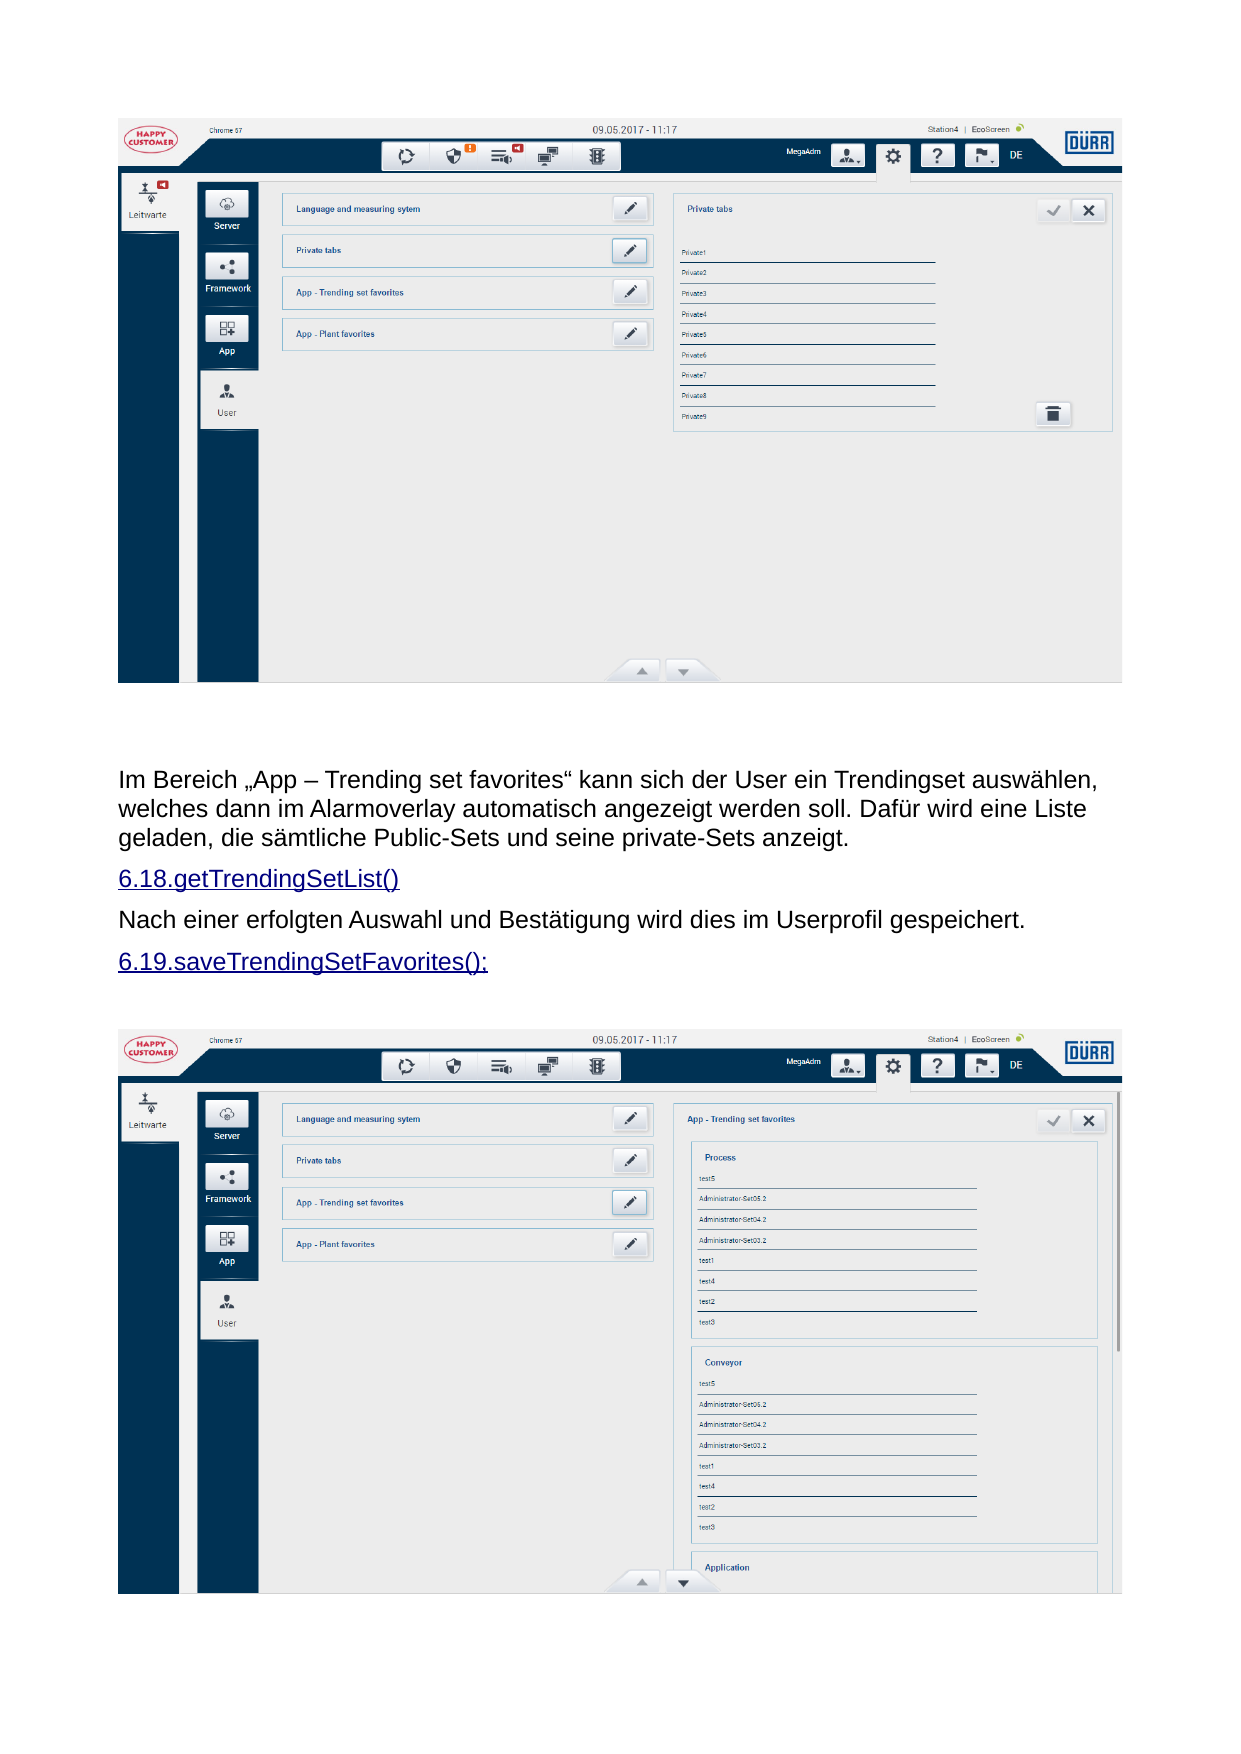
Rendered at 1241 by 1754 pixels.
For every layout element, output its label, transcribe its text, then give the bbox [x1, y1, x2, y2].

picture [118, 118, 1123, 683]
text Im Bereich „App – Trending set favorites“ kann sich der User ein Trendingset auswählen, welches dann im Alarmoverlay automatisch angezeigt werden soll. Dafür wird eine Liste geladen, die sämtliche Public-Sets und seine private-Sets anzeigt. [118, 765, 1122, 852]
text 6.19.saveTrendingSetFavorites(); [118, 947, 1122, 975]
text 6.18.getTrendingSetList() [118, 864, 1122, 893]
picture [118, 1029, 1123, 1594]
text Nach einer erfolgten Auswahl und Bestätigung wird dies im Userprofil gespeichert. [118, 905, 1122, 934]
